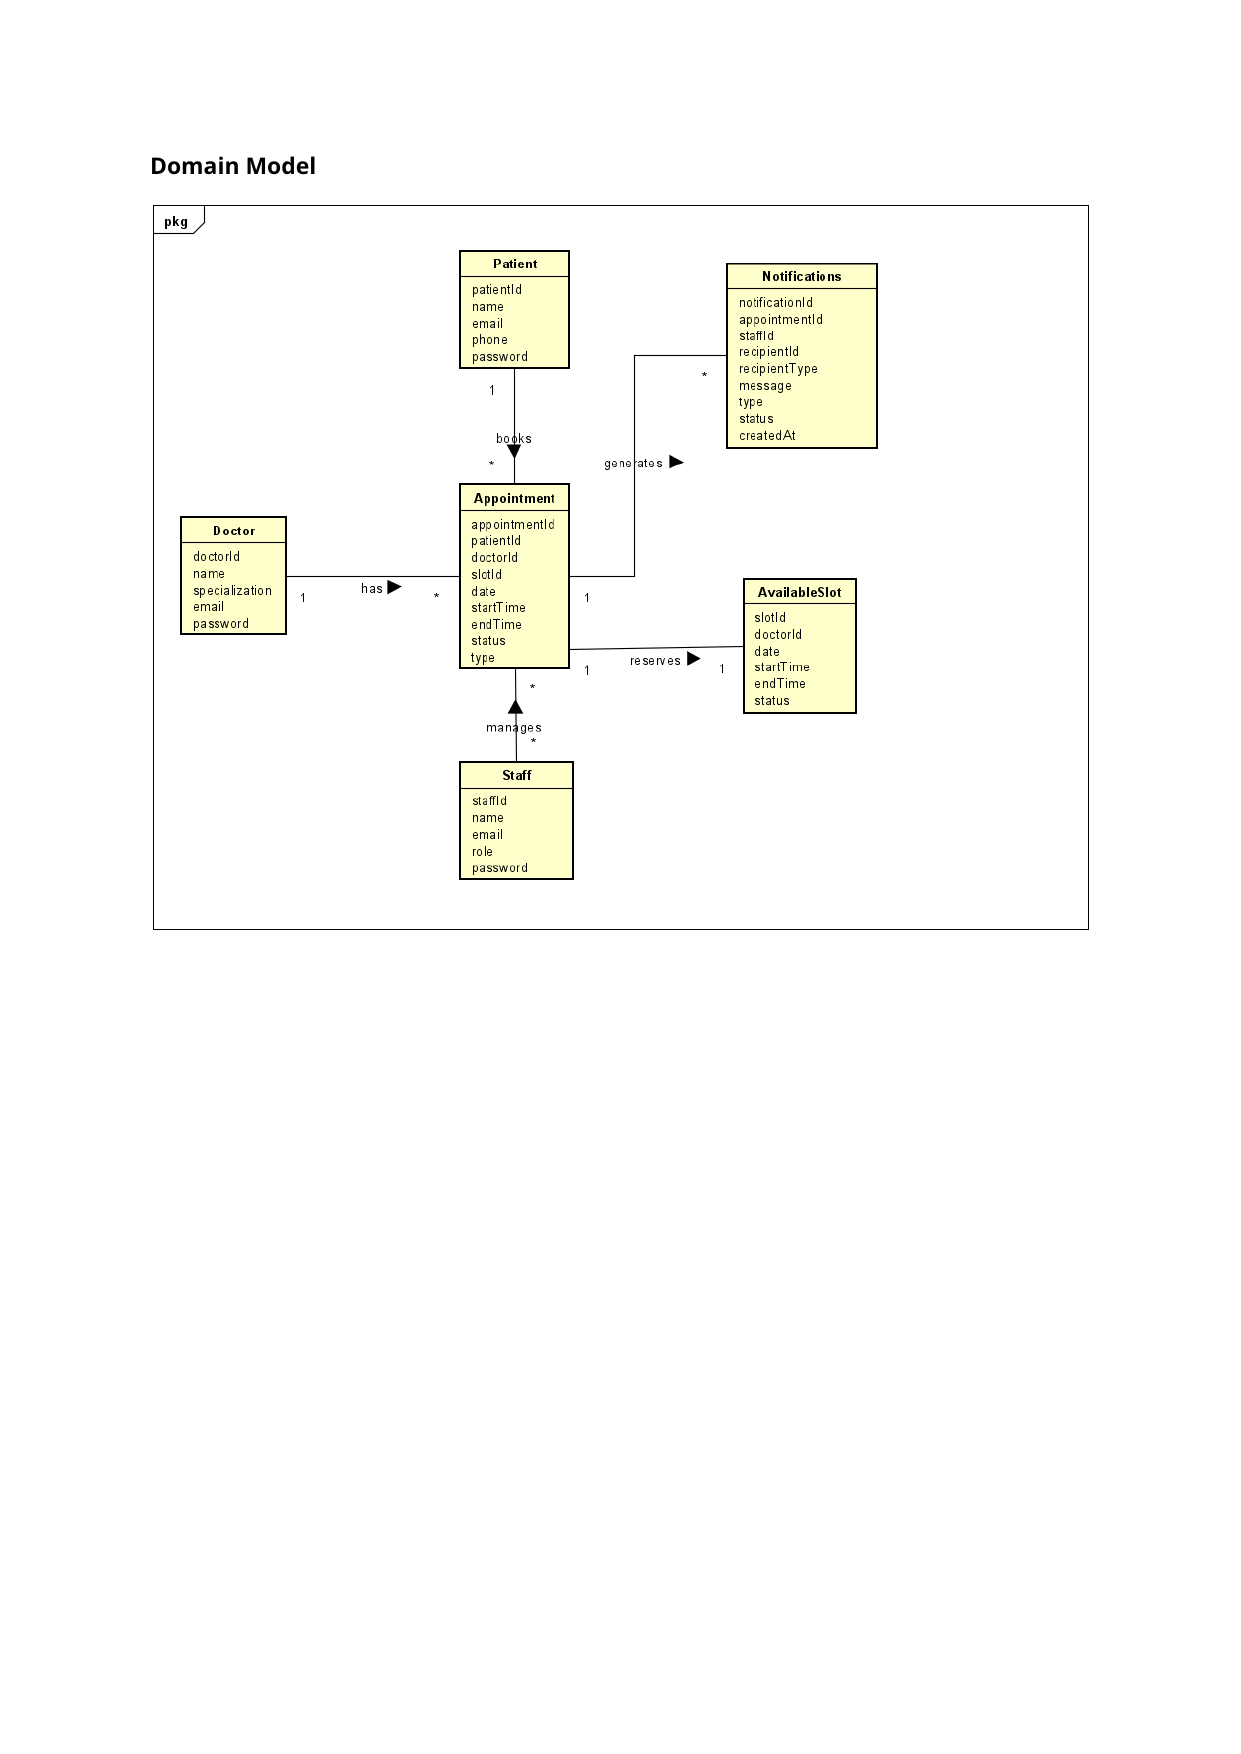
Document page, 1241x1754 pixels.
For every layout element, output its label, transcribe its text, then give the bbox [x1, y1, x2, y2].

text Domain Model [150, 150, 1090, 181]
